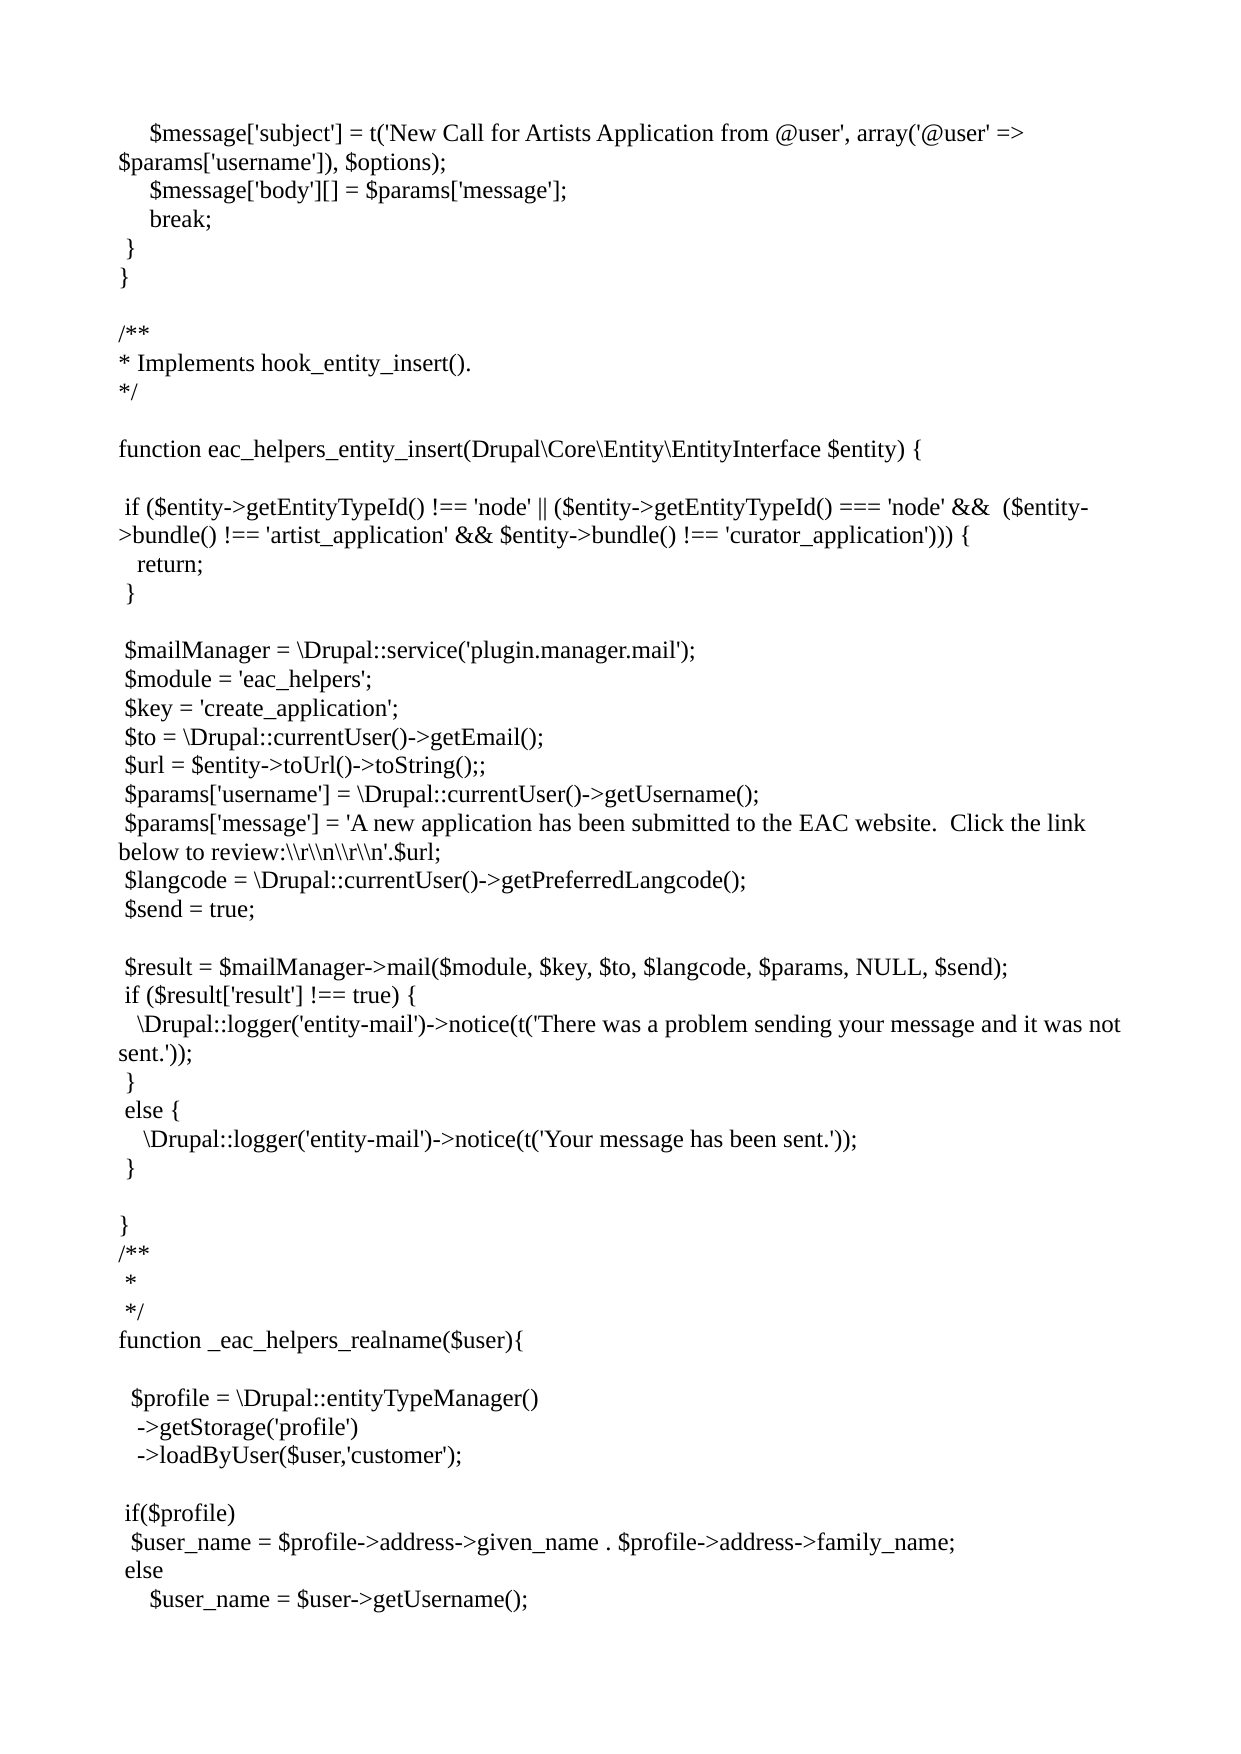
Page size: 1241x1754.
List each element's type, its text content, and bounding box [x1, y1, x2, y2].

text ->getStorage('profile') [118, 1412, 1122, 1441]
text $mailManager = \Drupal::service('plugin.manager.mail'); [118, 636, 1122, 664]
text $langcode = \Drupal::currentUser()->getPreferredLangcode(); [118, 866, 1122, 894]
text if($profile) [118, 1498, 1122, 1527]
text } [118, 233, 1122, 262]
text } [118, 1211, 1122, 1239]
text } [118, 1067, 1122, 1096]
text if ($result['result'] !== true) { [118, 981, 1122, 1009]
text } [118, 1153, 1122, 1182]
text return; [118, 549, 1122, 578]
text $params['message'] = 'A new application has been submitted to the EAC website. Click the link below to review:\\r\\n\\r\\n'.$url; [118, 808, 1122, 866]
text } [118, 578, 1122, 607]
text /** [118, 319, 1122, 348]
text * Implements hook_entity_insert(). [118, 348, 1122, 377]
text $user_name = $user->getUsername(); [118, 1584, 1122, 1613]
text else [118, 1556, 1122, 1584]
text $user_name = $profile->address->given_name . $profile->address->family_name; [118, 1527, 1122, 1556]
text ->loadByUser($user,'customer'); [118, 1441, 1122, 1469]
text * [118, 1268, 1122, 1297]
text $message['subject'] = t('New Call for Artists Application from @user', array('@user' => $params['username']), $options); [118, 118, 1122, 176]
text function eac_helpers_entity_insert(Drupal\Core\Entity\EntityInterface $entity) { [118, 434, 1122, 463]
text $key = 'create_application'; [118, 693, 1122, 722]
text else { [118, 1096, 1122, 1124]
text if ($entity->getEntityTypeId() !== 'node' || ($entity->getEntityTypeId() === 'node' && ($entity->bundle() !== 'artist_application' && $entity->bundle() !== 'curator_application'))) { [118, 492, 1122, 549]
text $message['body'][] = $params['message']; [118, 176, 1122, 204]
text */ [118, 1297, 1122, 1326]
text $module = 'eac_helpers'; [118, 664, 1122, 693]
text function _eac_helpers_realname($user){ [118, 1326, 1122, 1354]
text $send = true; [118, 894, 1122, 923]
text $params['username'] = \Drupal::currentUser()->getUsername(); [118, 779, 1122, 808]
text \Drupal::logger('entity-mail')->notice(t('Your message has been sent.')); [118, 1124, 1122, 1153]
text $result = $mailManager->mail($module, $key, $to, $langcode, $params, NULL, $send); [118, 952, 1122, 981]
text /** [118, 1239, 1122, 1268]
text */ [118, 377, 1122, 406]
text \Drupal::logger('entity-mail')->notice(t('There was a problem sending your message and it was not sent.')); [118, 1009, 1122, 1067]
text $to = \Drupal::currentUser()->getEmail(); [118, 722, 1122, 751]
text } [118, 262, 1122, 291]
text $url = $entity->toUrl()->toString();; [118, 751, 1122, 779]
text break; [118, 204, 1122, 233]
text $profile = \Drupal::entityTypeManager() [118, 1383, 1122, 1412]
